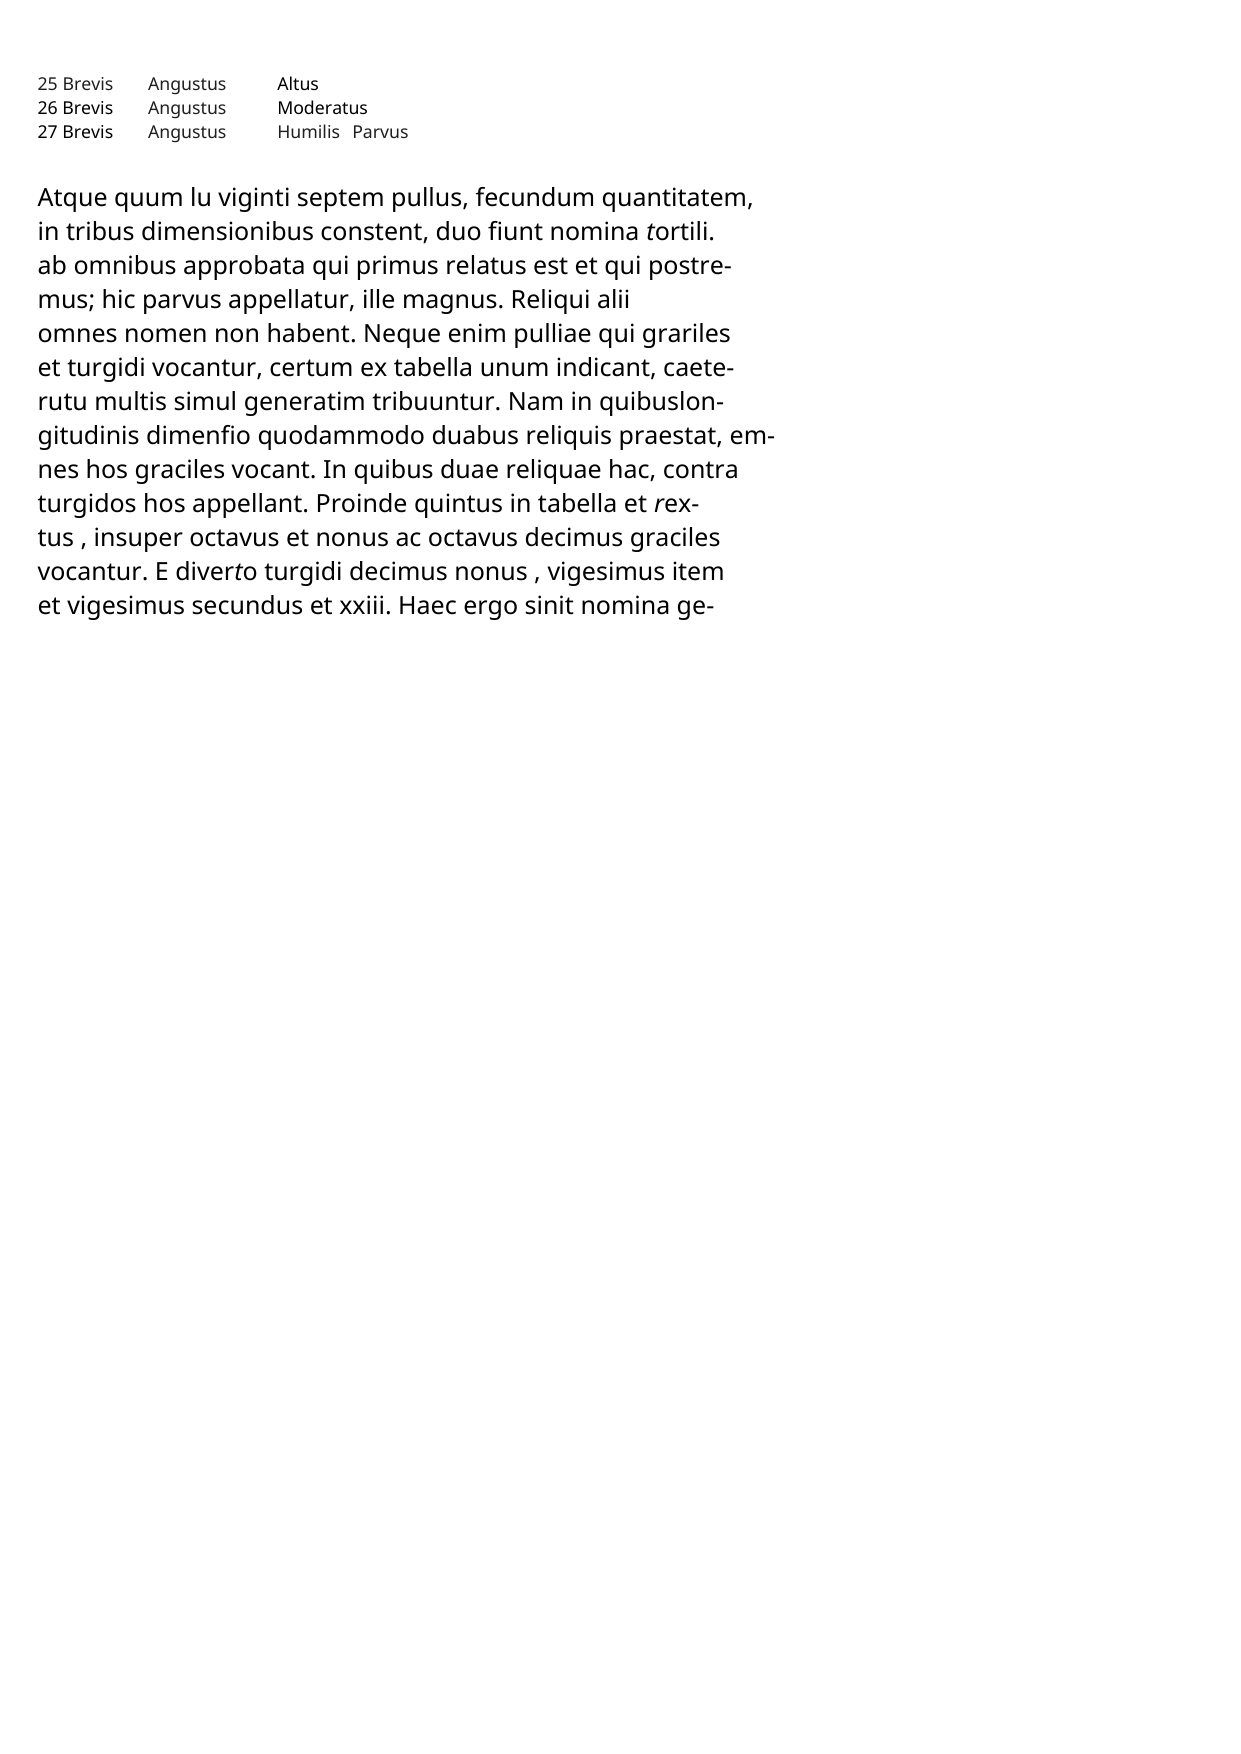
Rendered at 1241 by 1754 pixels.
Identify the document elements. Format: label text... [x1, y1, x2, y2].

table_header 25 Brevis [38, 72, 148, 96]
table_cell 27 Brevis [38, 120, 148, 145]
text Atque quum lu viginti septem pullus, fecundum quantitatem, in tribus dimensionibus constent, duo fiunt nomina tortili. ab omnibus approbata qui primus relatus est et qui postre- mus; hic parvus appellatur, ille magnus. Reliqui alii omnes nomen non habent. Neque enim pulliae qui grariles et turgidi vocantur, certum ex tabella unum indicant, caete- rutu multis simul generatim tribuuntur. Nam in quibuslon- gitudinis dimenfio quodammodo duabus reliquis praestat, em- nes hos graciles vocant. In quibus duae reliquae hac, contra turgidos hos appellant. Proinde quintus in tabella et rex- tus , insuper octavus et nonus ac octavus decimus graciles vocantur. E diverto turgidi decimus nonus , vigesimus item et vigesimus secundus et xxiii. Haec ergo sinit nomina ge- [37, 179, 1203, 622]
table_header Altus [277, 72, 496, 96]
table_cell Angustus [148, 120, 277, 145]
table_cell Moderatus [277, 96, 496, 120]
table_cell 26 Brevis [38, 96, 148, 120]
table_header Angustus [148, 72, 277, 96]
table_cell Angustus [148, 96, 277, 120]
table_cell Humilis Parvus [277, 120, 496, 145]
